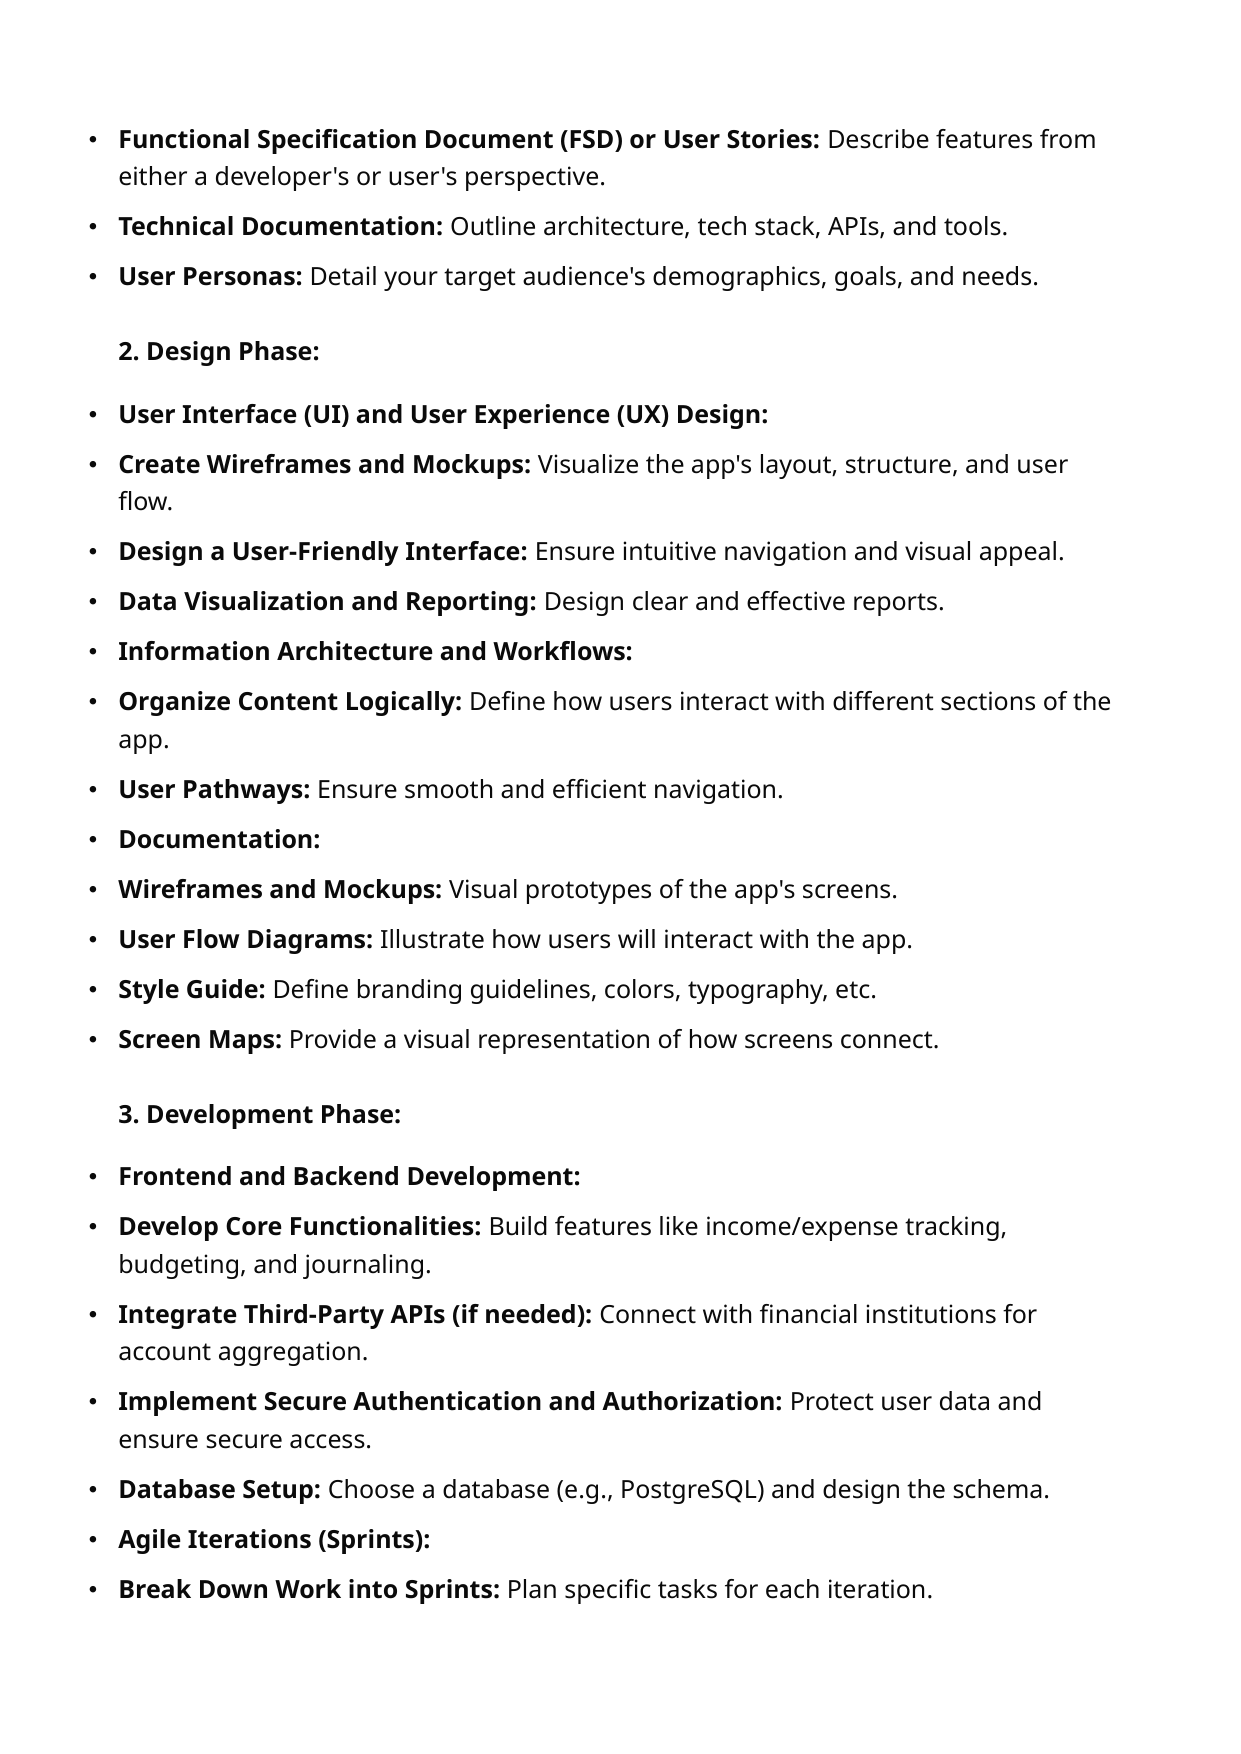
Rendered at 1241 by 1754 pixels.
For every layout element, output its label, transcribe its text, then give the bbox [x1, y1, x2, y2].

list User Pathways: Ensure smooth and efficient navigation. [118, 768, 1122, 806]
list User Personas: Detail your target audience's demographics, goals, and needs. [118, 256, 1122, 293]
list Design a User-Friendly Interface: Ensure intuitive navigation and visual appeal. [118, 531, 1122, 568]
list Organize Content Logically: Define how users interact with different sections of the app. [118, 681, 1122, 756]
list User Interface (UI) and User Experience (UX) Design: [118, 393, 1122, 431]
list Develop Core Functionalities: Build features like income/expense tracking, budgeting, and journaling. [118, 1206, 1122, 1281]
list Frontend and Backend Development: [118, 1156, 1122, 1193]
list Database Setup: Choose a database (e.g., PostgreSQL) and design the schema. [118, 1468, 1122, 1506]
text 2. Design Phase: [118, 331, 1122, 368]
list User Flow Diagrams: Illustrate how users will interact with the app. [118, 918, 1122, 956]
list Screen Maps: Provide a visual representation of how screens connect. [118, 1018, 1122, 1056]
list Style Guide: Define branding guidelines, colors, typography, etc. [118, 968, 1122, 1006]
list Technical Documentation: Outline architecture, tech stack, APIs, and tools. [118, 206, 1122, 243]
list Documentation: [118, 818, 1122, 856]
list Implement Secure Authentication and Authorization: Protect user data and ensure secure access. [118, 1381, 1122, 1456]
list Information Architecture and Workflows: [118, 631, 1122, 668]
list Data Visualization and Reporting: Design clear and effective reports. [118, 581, 1122, 618]
list Wireframes and Mockups: Visual prototypes of the app's screens. [118, 868, 1122, 906]
list Break Down Work into Sprints: Plan specific tasks for each iteration. [118, 1568, 1122, 1606]
list Agile Iterations (Sprints): [118, 1518, 1122, 1556]
list Create Wireframes and Mockups: Visualize the app's layout, structure, and user flow. [118, 443, 1122, 518]
list Functional Specification Document (FSD) or User Stories: Describe features from either a developer's or user's perspective. [118, 118, 1122, 193]
list Integrate Third-Party APIs (if needed): Connect with financial institutions for account aggregation. [118, 1293, 1122, 1368]
text 3. Development Phase: [118, 1093, 1122, 1131]
